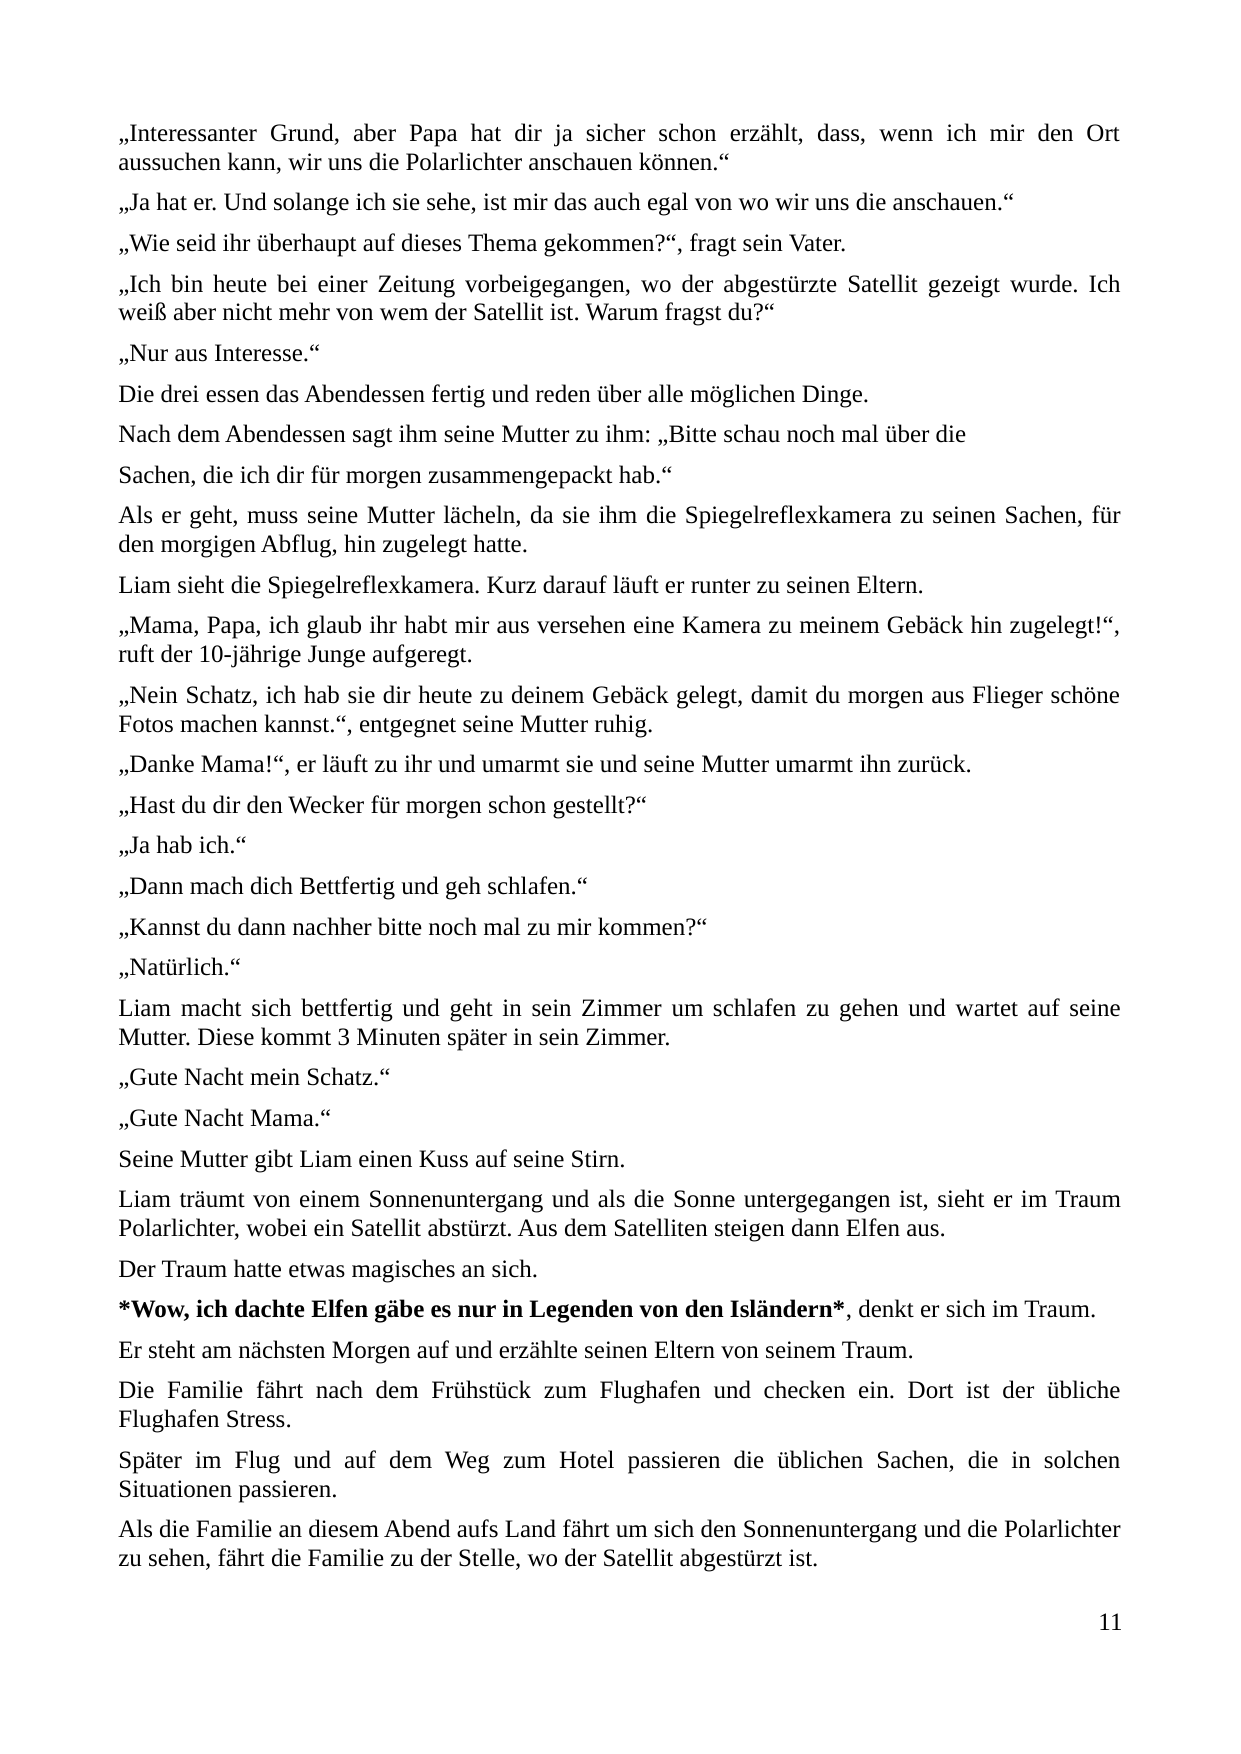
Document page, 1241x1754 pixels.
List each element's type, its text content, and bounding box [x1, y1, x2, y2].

text „Danke Mama!“, er läuft zu ihr und umarmt sie und seine Mutter umarmt ihn zurück. [118, 749, 1122, 778]
text „Nein Schatz, ich hab sie dir heute zu deinem Gebäck gelegt, damit du morgen aus Flieger schöne Fotos machen kannst.“, entgegnet seine Mutter ruhig. [118, 680, 1122, 737]
text „Gute Nacht mein Schatz.“ [118, 1062, 1122, 1091]
text „Dann mach dich Bettfertig und geh schlafen.“ [118, 871, 1122, 900]
text Die drei essen das Abendessen fertig und reden über alle möglichen Dinge. [118, 379, 1122, 407]
text „Ich bin heute bei einer Zeitung vorbeigegangen, wo der abgestürzte Satellit gezeigt wurde. Ich weiß aber nicht mehr von wem der Satellit ist. Warum fragst du?“ [118, 269, 1122, 326]
text Liam träumt von einem Sonnenuntergang und als die Sonne untergegangen ist, sieht er im Traum Polarlichter, wobei ein Satellit abstürzt. Aus dem Satelliten steigen dann Elfen aus. [118, 1184, 1122, 1242]
text „Ja hab ich.“ [118, 831, 1122, 859]
text „Kannst du dann nachher bitte noch mal zu mir kommen?“ [118, 912, 1122, 941]
text „Gute Nacht Mama.“ [118, 1103, 1122, 1132]
text Liam macht sich bettfertig und geht in sein Zimmer um schlafen zu gehen und wartet auf seine Mutter. Diese kommt 3 Minuten später in sein Zimmer. [118, 993, 1122, 1051]
text „Natürlich.“ [118, 952, 1122, 981]
text Seine Mutter gibt Liam einen Kuss auf seine Stirn. [118, 1144, 1122, 1172]
text „Wie seid ihr überhaupt auf dieses Thema gekommen?“, fragt sein Vater. [118, 228, 1122, 257]
text „Mama, Papa, ich glaub ihr habt mir aus versehen eine Kamera zu meinem Gebäck hin zugelegt!“, ruft der 10-jährige Junge aufgeregt. [118, 611, 1122, 668]
text Nach dem Abendessen sagt ihm seine Mutter zu ihm: „Bitte schau noch mal über die [118, 419, 1122, 448]
text Später im Flug und auf dem Weg zum Hotel passieren die üblichen Sachen, die in solchen Situationen passieren. [118, 1445, 1122, 1502]
text *Wow, ich dachte Elfen gäbe es nur in Legenden von den Isländern*, denkt er sich im Traum. [118, 1294, 1122, 1323]
text „Hast du dir den Wecker für morgen schon gestellt?“ [118, 790, 1122, 819]
text Er steht am nächsten Morgen auf und erzählte seinen Eltern von seinem Traum. [118, 1335, 1122, 1364]
text Als er geht, muss seine Mutter lächeln, da sie ihm die Spiegelreflexkamera zu seinen Sachen, für den morgigen Abflug, hin zugelegt hatte. [118, 501, 1122, 558]
text Sachen, die ich dir für morgen zusammengepackt hab.“ [118, 460, 1122, 489]
text „Interessanter Grund, aber Papa hat dir ja sicher schon erzählt, dass, wenn ich mir den Ort aussuchen kann, wir uns die Polarlichter anschauen können.“ [118, 118, 1122, 176]
text Als die Familie an diesem Abend aufs Land fährt um sich den Sonnenuntergang und die Polarlichter zu sehen, fährt die Familie zu der Stelle, wo der Satellit abgestürzt ist. [118, 1514, 1122, 1572]
text Liam sieht die Spiegelreflexkamera. Kurz darauf läuft er runter zu seinen Eltern. [118, 570, 1122, 599]
text Die Familie fährt nach dem Frühstück zum Flughafen und checken ein. Dort ist der übliche Flughafen Stress. [118, 1376, 1122, 1433]
text „Nur aus Interesse.“ [118, 338, 1122, 367]
text Der Traum hatte etwas magisches an sich. [118, 1254, 1122, 1282]
text „Ja hat er. Und solange ich sie sehe, ist mir das auch egal von wo wir uns die anschauen.“ [118, 187, 1122, 216]
